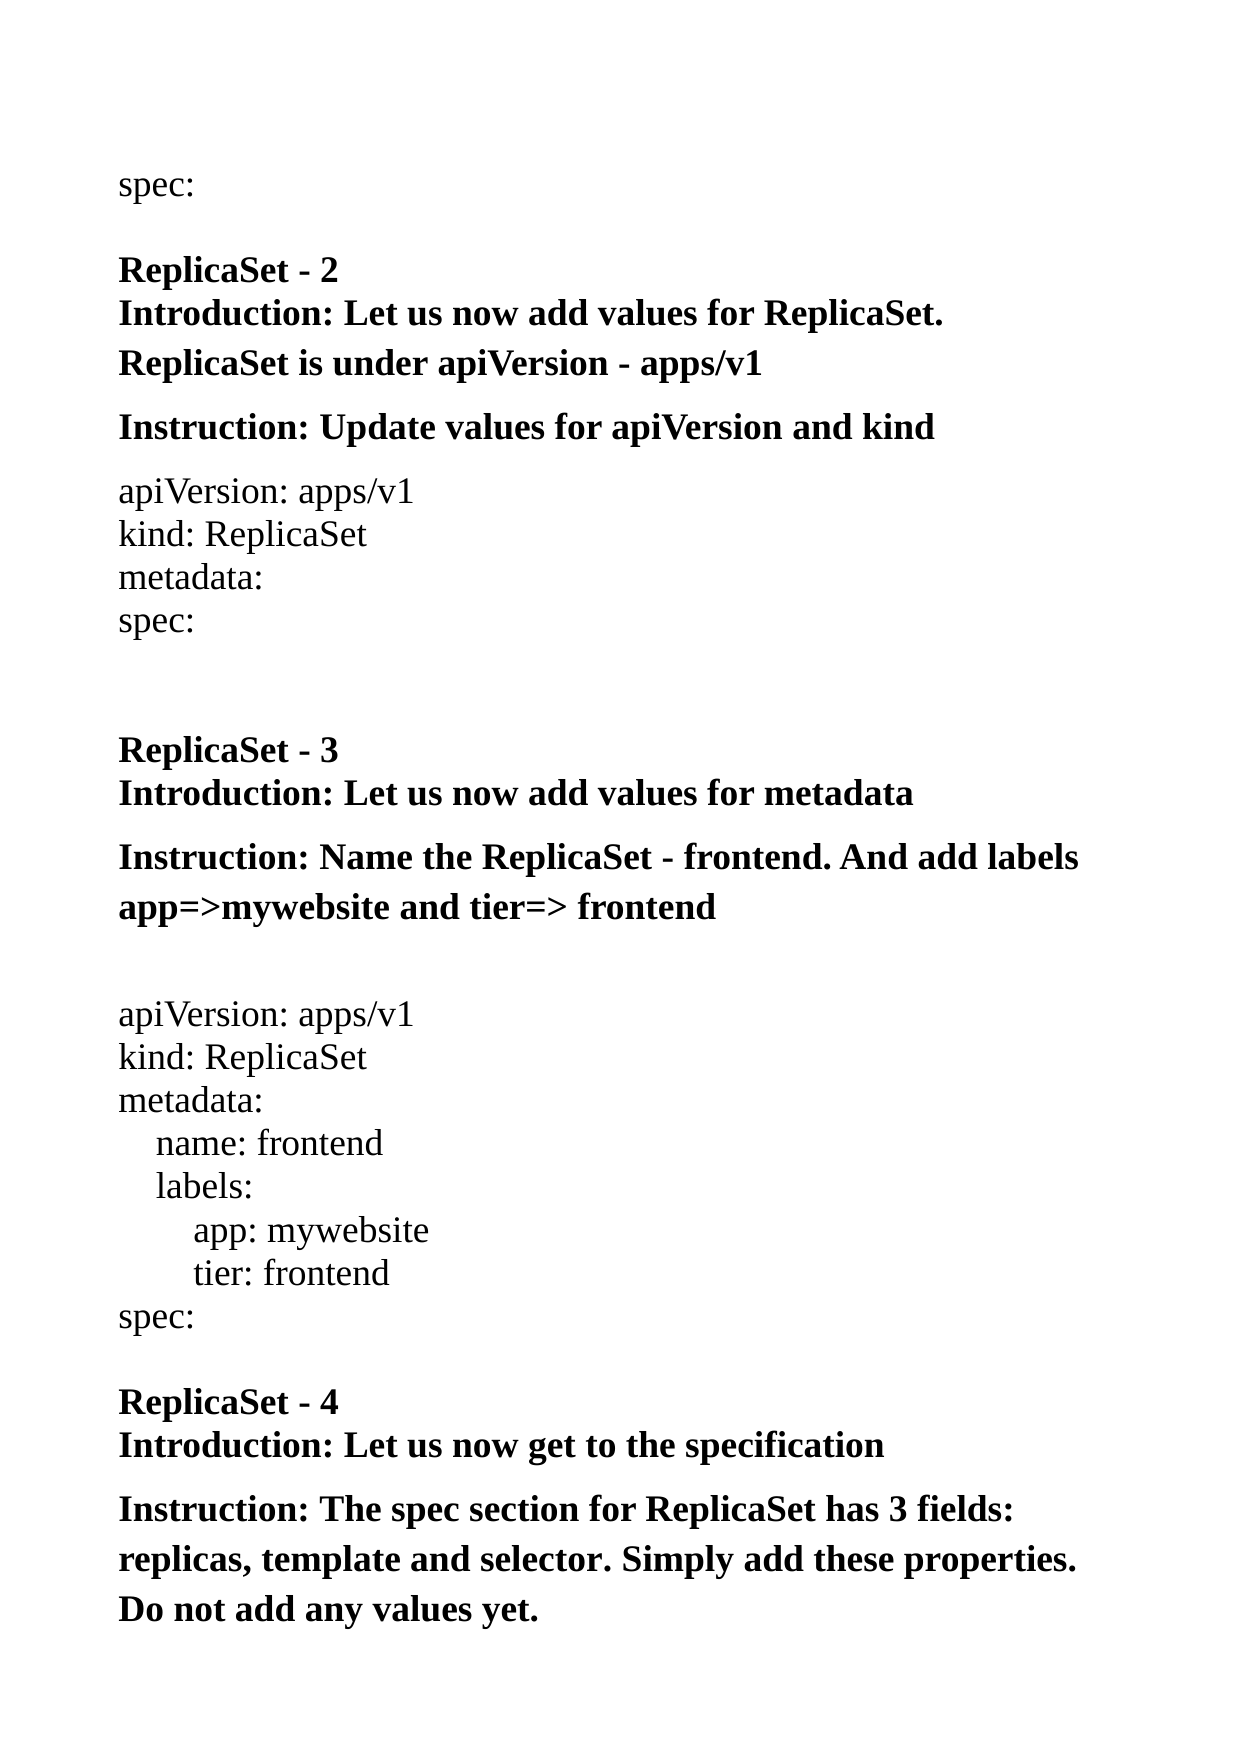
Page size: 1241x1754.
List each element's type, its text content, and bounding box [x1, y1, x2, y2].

text spec: [118, 1293, 1122, 1336]
text spec: [118, 161, 1122, 204]
text Instruction: Name the ReplicaSet - frontend. And add labels app=>mywebsite and tier=> frontend [118, 834, 1122, 927]
text ReplicaSet - 4 [118, 1379, 1122, 1423]
text apiVersion: apps/v1 [118, 468, 1122, 512]
text tier: frontend [118, 1250, 1122, 1293]
text metadata: [118, 555, 1122, 598]
text Instruction: Update values for apiVersion and kind [118, 404, 1122, 447]
text apiVersion: apps/v1 [118, 991, 1122, 1034]
text Instruction: The spec section for ReplicaSet has 3 fields: replicas, template and selector. Simply add these properties. Do not add any values yet. [118, 1487, 1122, 1629]
text Introduction: Let us now get to the specification [118, 1423, 1122, 1466]
text kind: ReplicaSet [118, 512, 1122, 555]
text ReplicaSet - 2 [118, 247, 1122, 291]
text kind: ReplicaSet [118, 1034, 1122, 1078]
text ReplicaSet - 3 [118, 727, 1122, 770]
text Introduction: Let us now add values for ReplicaSet. ReplicaSet is under apiVersion - apps/v1 [118, 291, 1122, 383]
text app: mywebsite [118, 1207, 1122, 1250]
text name: frontend [118, 1121, 1122, 1164]
text metadata: [118, 1078, 1122, 1121]
text spec: [118, 598, 1122, 641]
text Introduction: Let us now add values for metadata [118, 770, 1122, 813]
text labels: [118, 1164, 1122, 1207]
